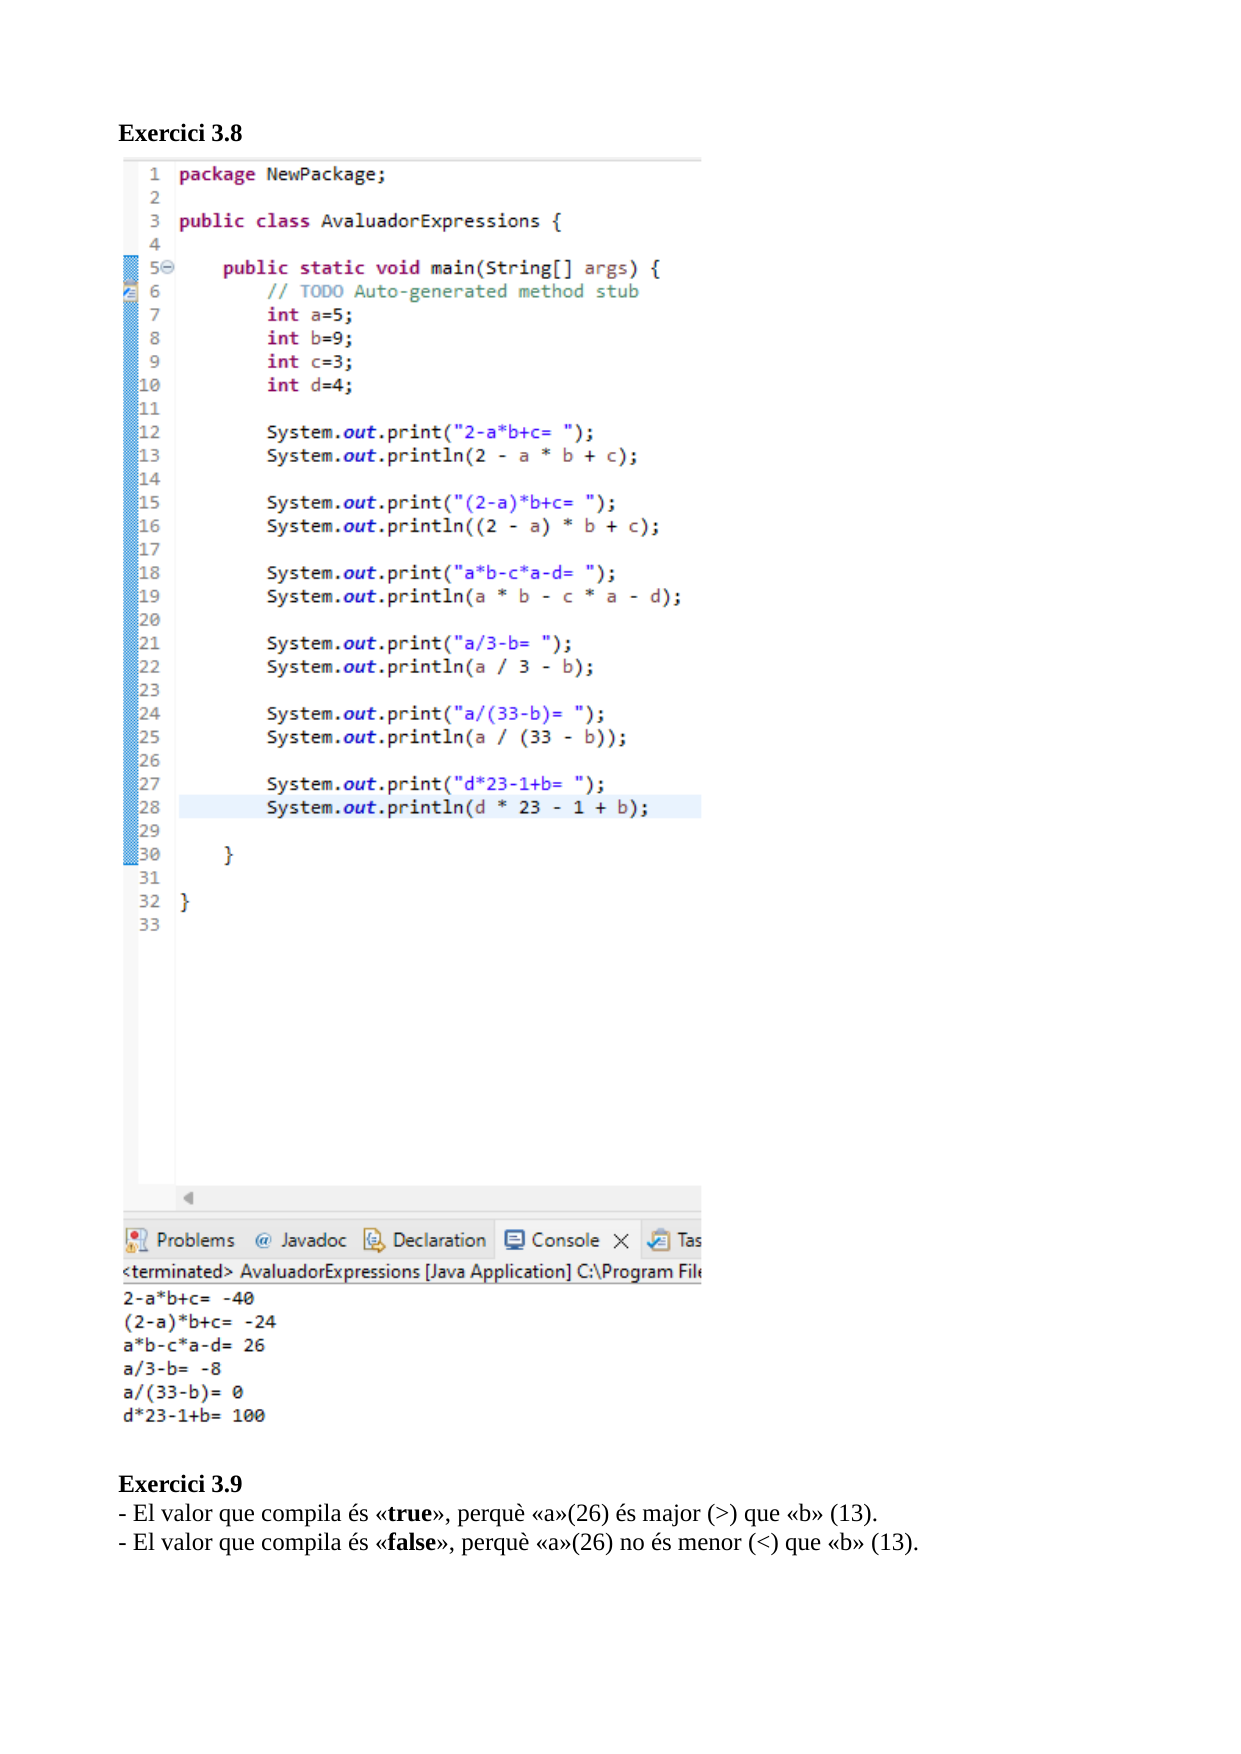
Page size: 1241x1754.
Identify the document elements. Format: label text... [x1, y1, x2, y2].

text Exercici 3.9 [118, 1469, 1122, 1498]
picture [123, 157, 702, 1433]
text - El valor que compila és «true», perquè «a»(26) és major (>) que «b» (13). [118, 1498, 1122, 1527]
text - El valor que compila és «false», perquè «a»(26) no és menor (<) que «b» (13). [118, 1527, 1122, 1556]
text Exercici 3.8 [118, 118, 1122, 147]
